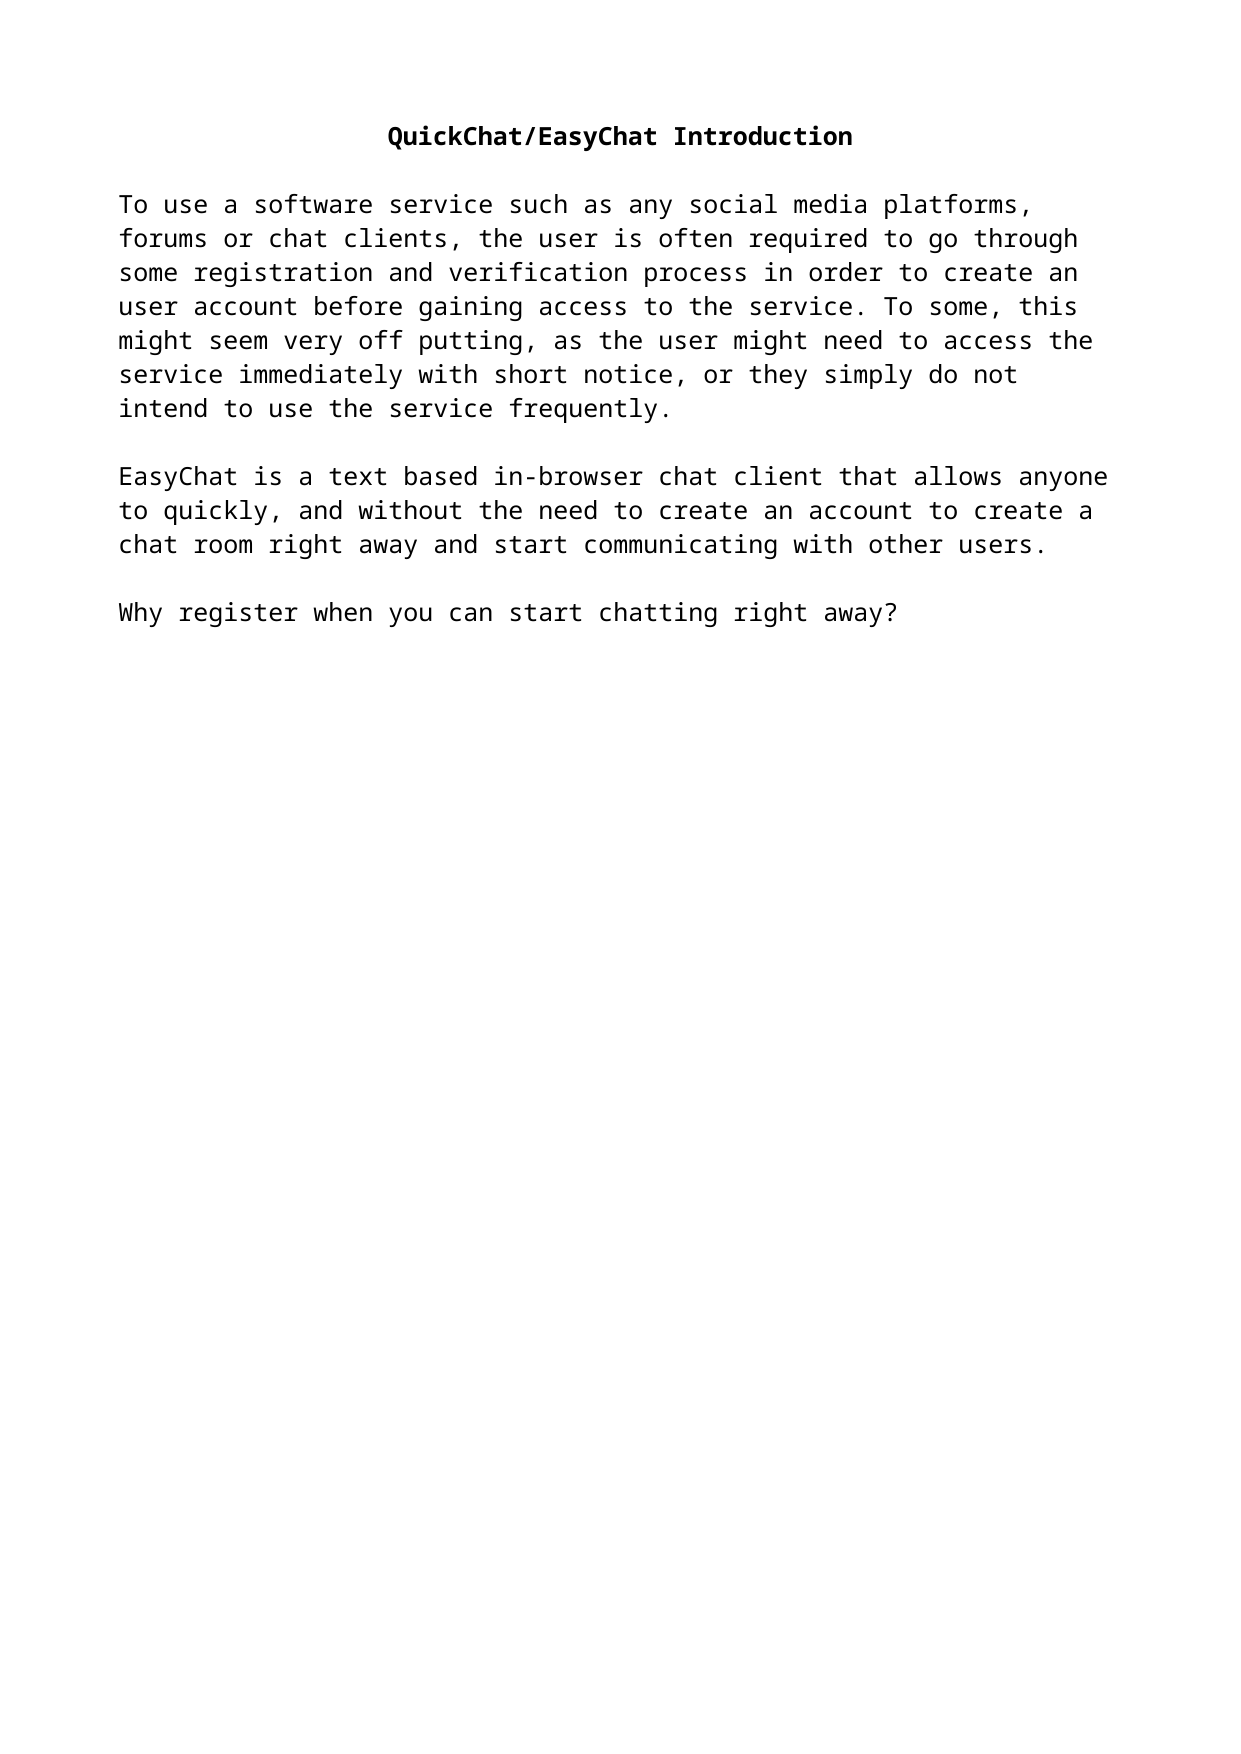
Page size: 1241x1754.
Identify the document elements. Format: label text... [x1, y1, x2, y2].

text QuickChat/EasyChat Introduction [118, 118, 1122, 152]
text EasyChat is a text based in-browser chat client that allows anyone to quickly, and without the need to create an account to create a chat room right away and start communicating with other users. [118, 459, 1122, 561]
text Why register when you can start chatting right away? [118, 595, 1122, 629]
text To use a software service such as any social media platforms, forums or chat clients, the user is often required to go through some registration and verification process in order to create an user account before gaining access to the service. To some, this might seem very off putting, as the user might need to access the service immediately with short notice, or they simply do not intend to use the service frequently. [118, 186, 1122, 425]
